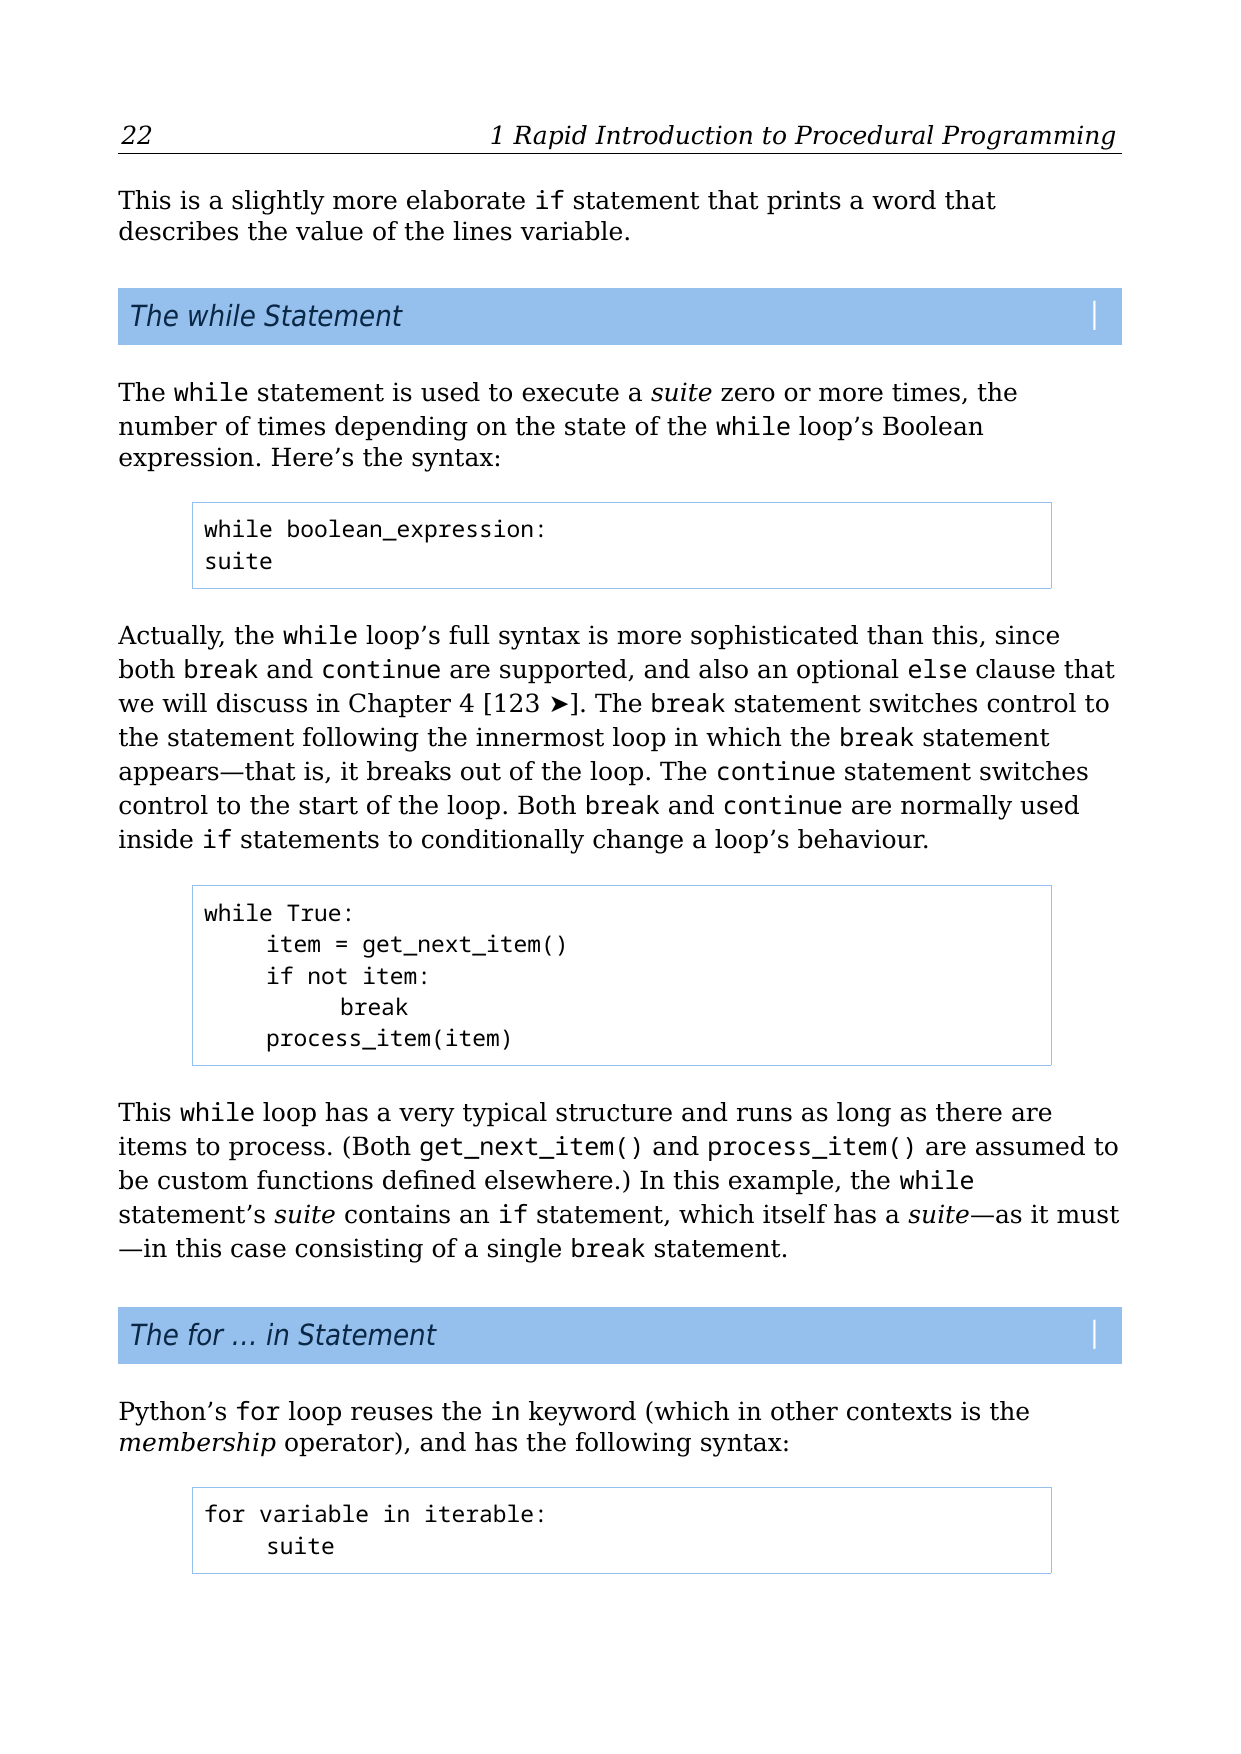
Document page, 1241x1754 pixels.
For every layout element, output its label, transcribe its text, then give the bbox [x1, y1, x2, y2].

text Python’s for loop reuses the in keyword (which in other contexts is the membership operator), and has the following syntax: [118, 1394, 1122, 1457]
text suite [193, 533, 1051, 588]
subtitle The while Statement [118, 288, 1122, 345]
text break [193, 979, 1051, 1010]
text while True: [193, 886, 1051, 916]
text item = get_next_item() [193, 916, 1051, 948]
text | [1081, 297, 1098, 331]
text for variable in iterable: [193, 1488, 1051, 1518]
text process_item(item) [193, 1010, 1051, 1065]
text suite [193, 1518, 1051, 1573]
subtitle The for … in Statement [118, 1307, 1122, 1364]
text if not item: [193, 948, 1051, 979]
text while boolean_expression: [193, 503, 1051, 533]
text This is a slightly more elaborate if statement that prints a word that describes the value of the lines variable. [118, 183, 1122, 246]
text This while loop has a very typical structure and runs as long as there are items to process. (Both get_next_item() and process_item() are assumed to be custom functions defined elsewhere.) In this example, the while statement’s suite contains an if statement, which itself has a suite—as it must—in this case consisting of a single break statement. [118, 1095, 1122, 1265]
text The while statement is used to execute a suite zero or more times, the number of times depending on the state of the while loop’s Boolean expression. Here’s the syntax: [118, 375, 1122, 472]
text | [1081, 1316, 1098, 1349]
text Actually, the while loop’s full syntax is more sophisticated than this, since both break and continue are supported, and also an optional else clause that we will discuss in Chapter 4 [123 ➤]. The break statement switches control to the statement following the innermost loop in which the break statement appears—that is, it breaks out of the loop. The continue statement switches control to the start of the loop. Both break and continue are normally used inside if statements to conditionally change a loop’s behaviour. [118, 617, 1122, 856]
